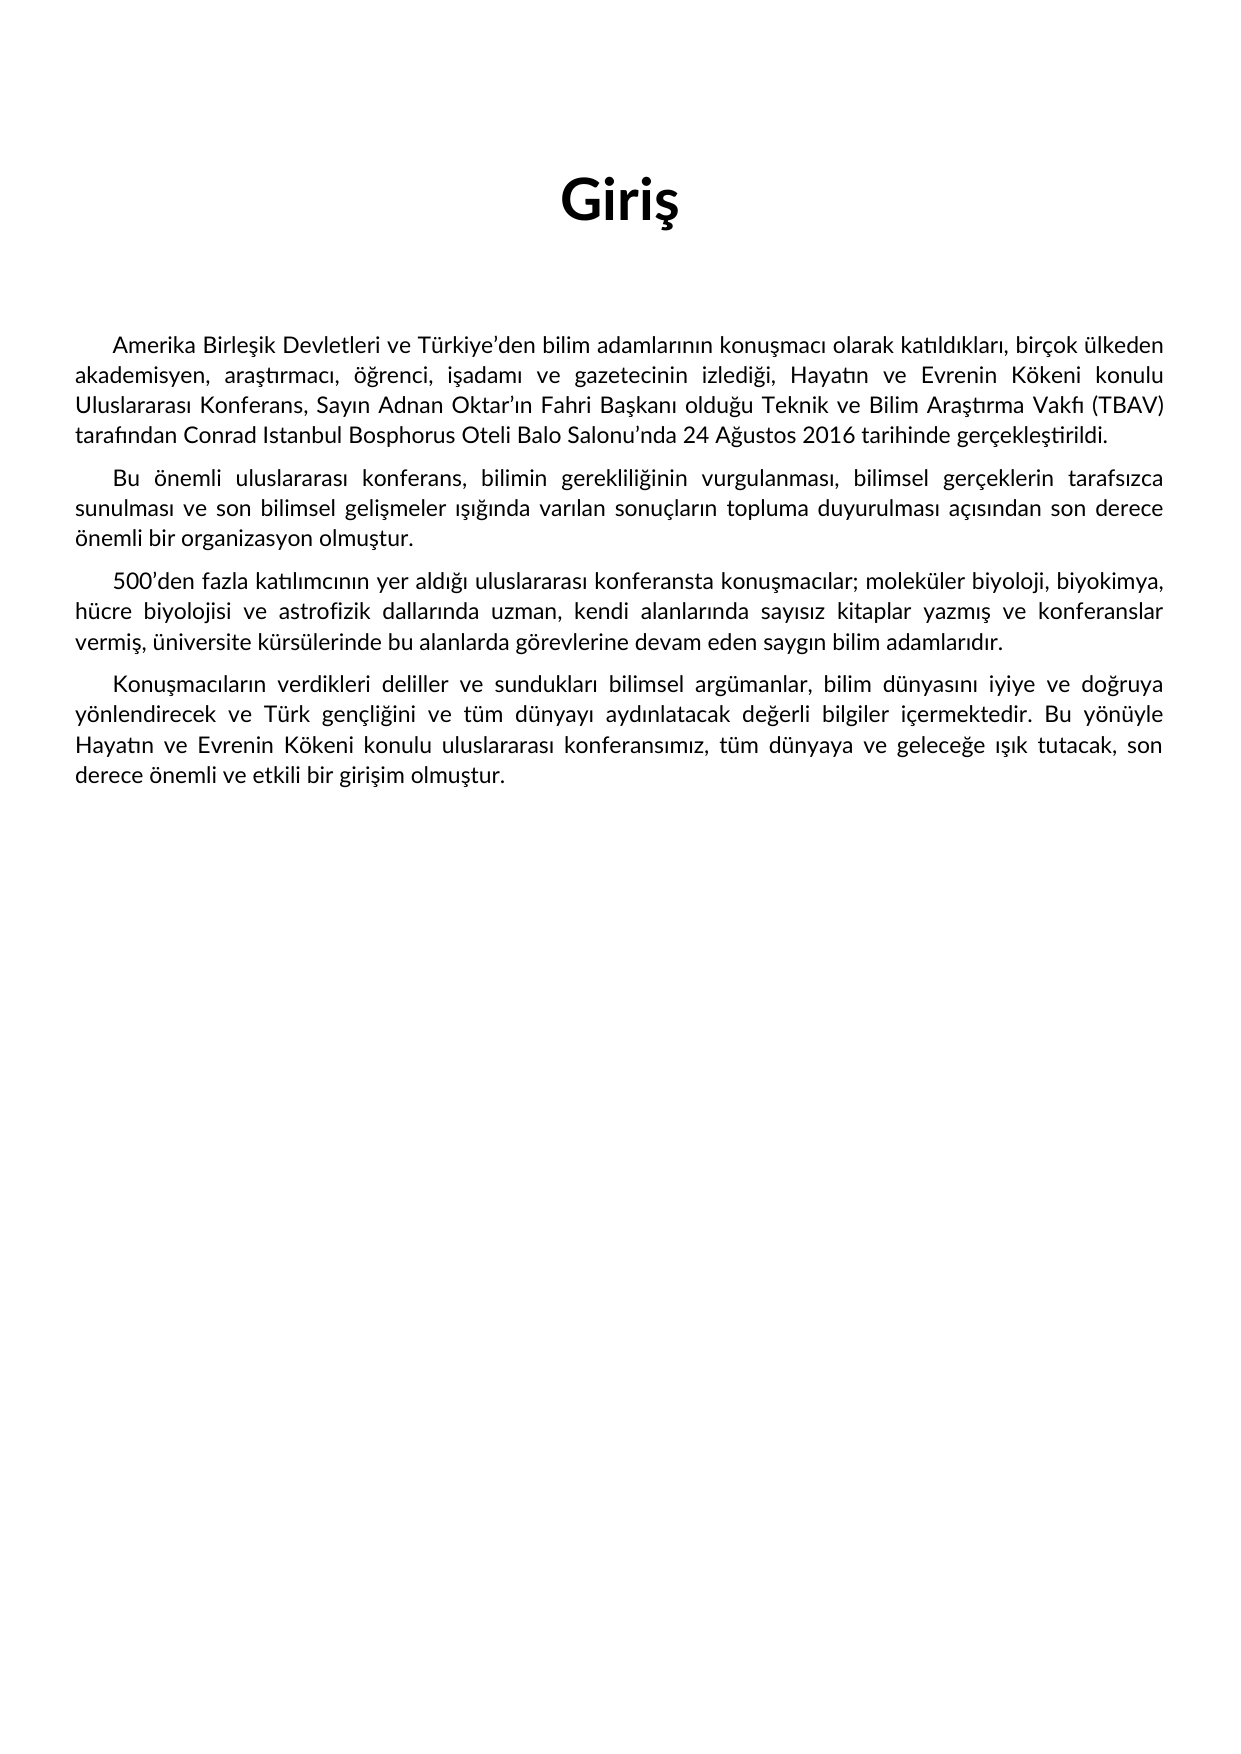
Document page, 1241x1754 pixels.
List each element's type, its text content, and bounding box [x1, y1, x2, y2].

text 500’den fazla katılımcının yer aldığı uluslararası konferansta konuşmacılar; moleküler biyoloji, biyokimya, hücre biyolojisi ve astrofizik dallarında uzman, kendi alanlarında sayısız kitaplar yazmış ve konferanslar vermiş, üniversite kürsülerinde bu alanlarda görevlerine devam eden saygın bilim adamlarıdır. [75, 567, 1165, 655]
text Konuşmacıların verdikleri deliller ve sundukları bilimsel argümanlar, bilim dünyasını iyiye ve doğruya yönlendirecek ve Türk gençliğini ve tüm dünyayı aydınlatacak değerli bilgiler içermektedir. Bu yönüyle Hayatın ve Evrenin Kökeni konulu uluslararası konferansımız, tüm dünyaya ve geleceğe ışık tutacak, son derece önemli ve etkili bir girişim olmuştur. [75, 670, 1165, 788]
subtitle Giriş [75, 162, 1165, 232]
text Amerika Birleşik Devletleri ve Türkiye’den bilim adamlarının konuşmacı olarak katıldıkları, birçok ülkeden akademisyen, araştırmacı, öğrenci, işadamı ve gazetecinin izlediği, Hayatın ve Evrenin Kökeni konulu Uluslararası Konferans, Sayın Adnan Oktar’ın Fahri Başkanı olduğu Teknik ve Bilim Araştırma Vakfı (TBAV) tarafından Conrad Istanbul Bosphorus Oteli Balo Salonu’nda 24 Ağustos 2016 tarihinde gerçekleştirildi. [75, 330, 1165, 448]
text Bu önemli uluslararası konferans, bilimin gerekliliğinin vurgulanması, bilimsel gerçeklerin tarafsızca sunulması ve son bilimsel gelişmeler ışığında varılan sonuçların topluma duyurulması açısından son derece önemli bir organizasyon olmuştur. [75, 464, 1165, 552]
